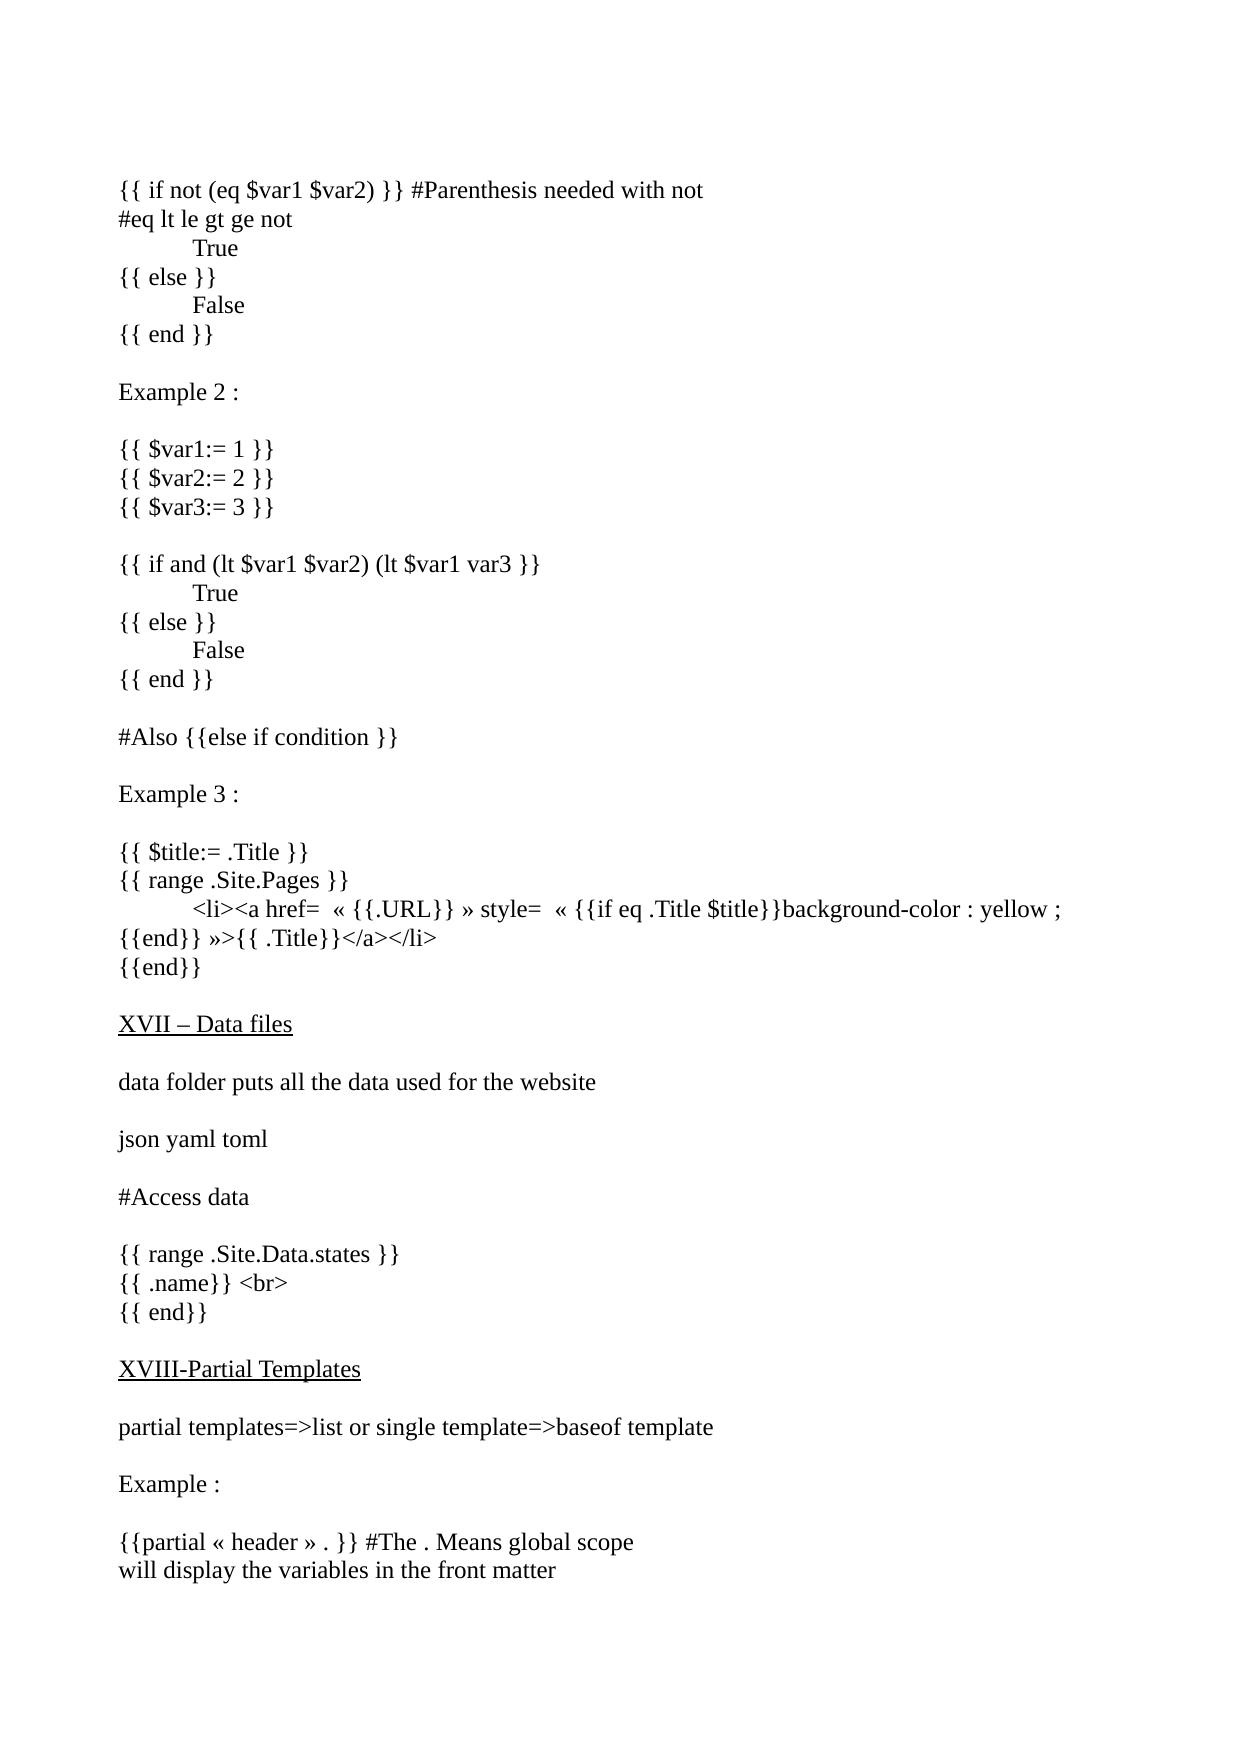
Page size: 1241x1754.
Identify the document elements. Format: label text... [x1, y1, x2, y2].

text {{ end}} [118, 1297, 1122, 1326]
text data folder puts all the data used for the website [118, 1067, 1122, 1096]
text Example 2 : [118, 377, 1122, 406]
text {{ $var2:= 2 }} [118, 463, 1122, 492]
text False [118, 291, 1122, 319]
text True [118, 233, 1122, 262]
text <li><a href= « {{.URL}} » style= « {{if eq .Title $title}}background-color : yellow ;{{end}} »>{{ .Title}}</a></li> [118, 894, 1122, 952]
text #eq lt le gt ge not [118, 204, 1122, 233]
text XVIII-Partial Templates [118, 1354, 1122, 1383]
text json yaml toml [118, 1124, 1122, 1153]
text {{ $var1:= 1 }} [118, 434, 1122, 463]
text {{ $title:= .Title }} [118, 837, 1122, 866]
text will display the variables in the front matter [118, 1556, 1122, 1584]
text #Access data [118, 1182, 1122, 1211]
text {{ else }} [118, 607, 1122, 636]
text {{ .name}} <br> [118, 1268, 1122, 1297]
text Example : [118, 1469, 1122, 1498]
text {{ end }} [118, 664, 1122, 693]
text Example 3 : [118, 779, 1122, 808]
text XVII – Data files [118, 1009, 1122, 1038]
text #Also {{else if condition }} [118, 722, 1122, 751]
text {{ $var3:= 3 }} [118, 492, 1122, 521]
text {{ if not (eq $var1 $var2) }} #Parenthesis needed with not [118, 176, 1122, 204]
text {{partial « header » . }} #The . Means global scope [118, 1527, 1122, 1556]
text {{ else }} [118, 262, 1122, 291]
text False [118, 636, 1122, 664]
text {{ end }} [118, 319, 1122, 348]
text {{end}} [118, 952, 1122, 981]
text partial templates=>list or single template=>baseof template [118, 1412, 1122, 1441]
text {{ if and (lt $var1 $var2) (lt $var1 var3 }} [118, 549, 1122, 578]
text {{ range .Site.Pages }} [118, 866, 1122, 894]
text {{ range .Site.Data.states }} [118, 1239, 1122, 1268]
text True [118, 578, 1122, 607]
